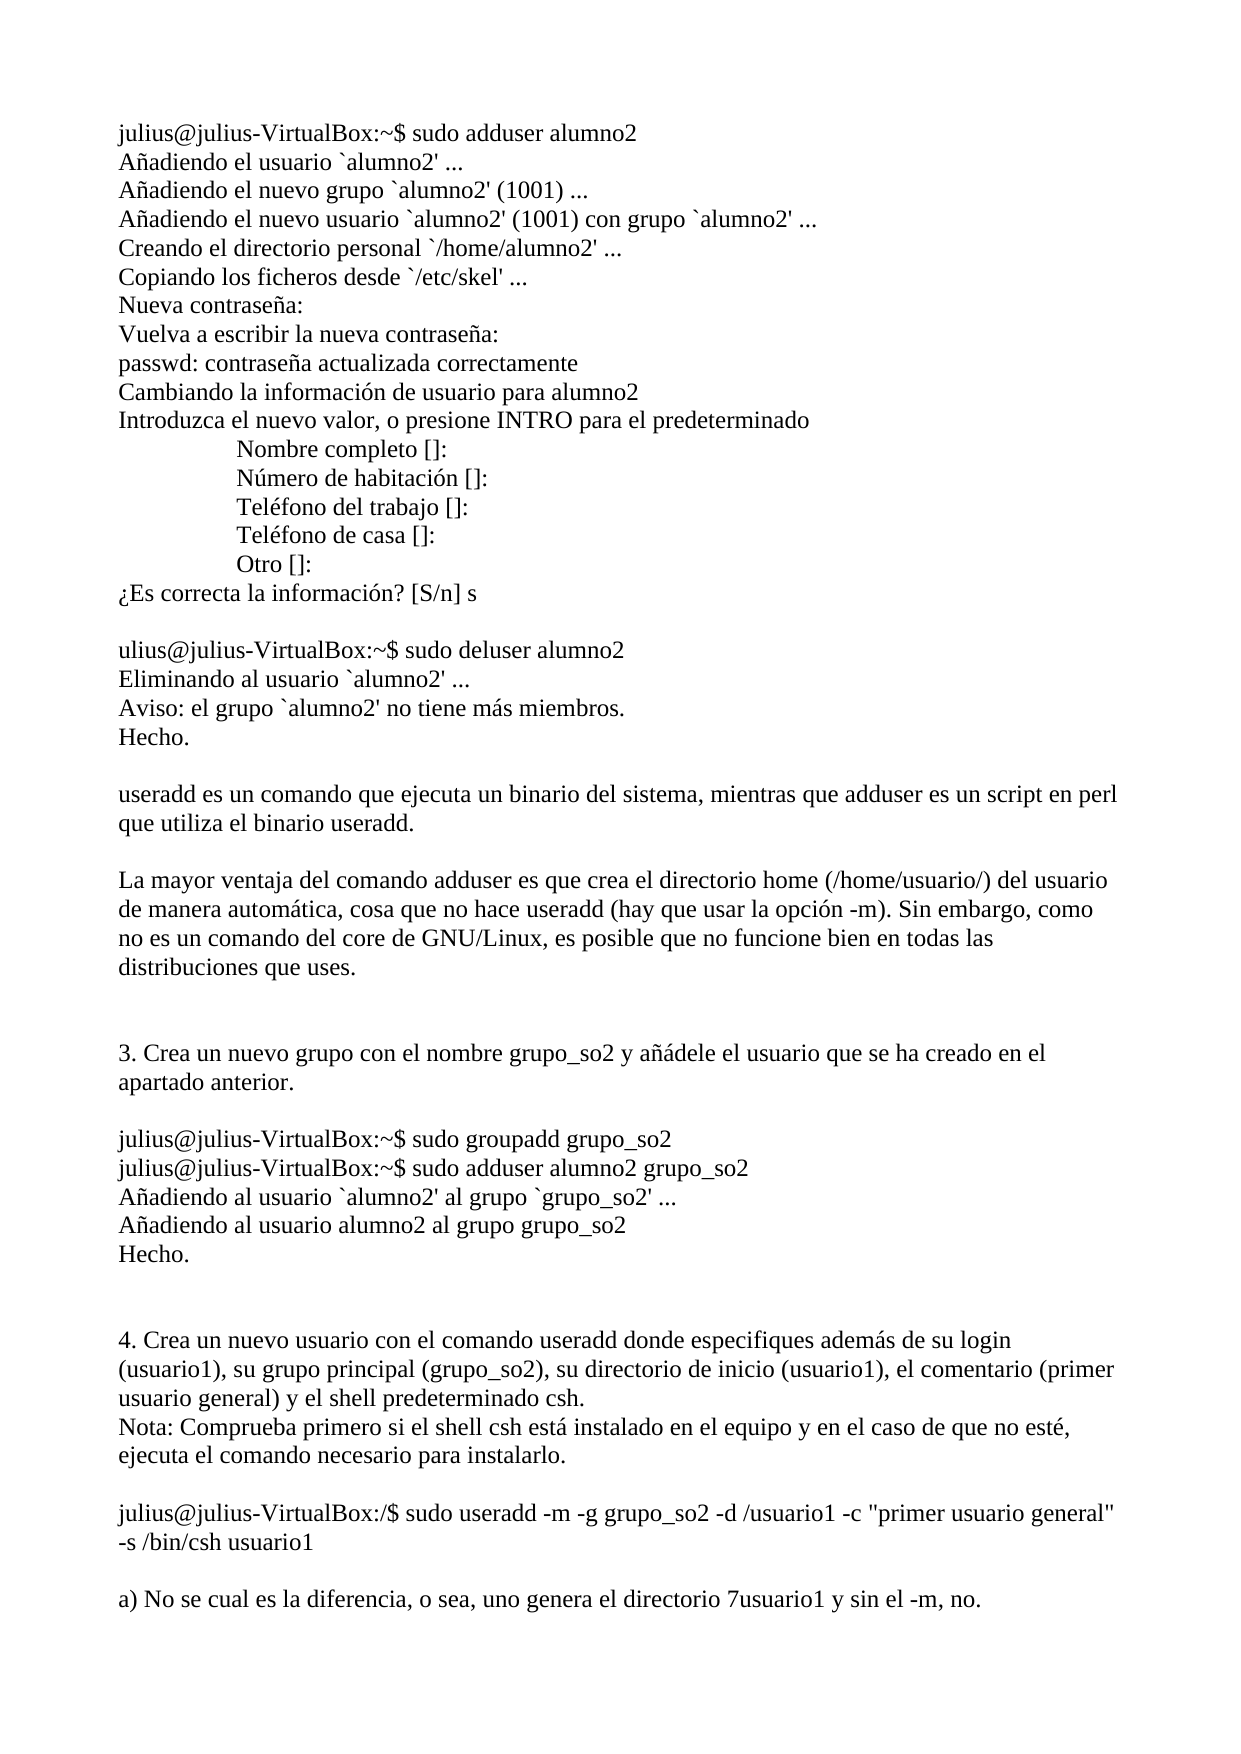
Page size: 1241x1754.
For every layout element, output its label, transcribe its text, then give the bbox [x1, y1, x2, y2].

text julius@julius-VirtualBox:~$ sudo adduser alumno2 Añadiendo el usuario `alumno2' ... Añadiendo el nuevo grupo `alumno2' (1001) ... Añadiendo el nuevo usuario `alumno2' (1001) con grupo `alumno2' ... Creando el directorio personal `/home/alumno2' ... Copiando los ficheros desde `/etc/skel' ... Nueva contraseña: Vuelva a escribir la nueva contraseña: passwd: contraseña actualizada correctamente Cambiando la información de usuario para alumno2 Introduzca el nuevo valor, o presione INTRO para el predeterminado Nombre completo []: Número de habitación []: Teléfono del trabajo []: Teléfono de casa []: Otro []: ¿Es correcta la información? [S/n] s ulius@julius-VirtualBox:~$ sudo deluser alumno2 Eliminando al usuario `alumno2' ... Aviso: el grupo `alumno2' no tiene más miembros. Hecho. useradd es un comando que ejecuta un binario del sistema, mientras que adduser es un script en perl que utiliza el binario useradd. La mayor ventaja del comando adduser es que crea el directorio home (/home/usuario/) del usuario de manera automática, cosa que no hace useradd (hay que usar la opción -m). Sin embargo, como no es un comando del core de GNU/Linux, es posible que no funcione bien en todas las distribuciones que uses. 3. Crea un nuevo grupo con el nombre grupo_so2 y añádele el usuario que se ha creado en el apartado anterior. julius@julius-VirtualBox:~$ sudo groupadd grupo_so2 julius@julius-VirtualBox:~$ sudo adduser alumno2 grupo_so2 Añadiendo al usuario `alumno2' al grupo `grupo_so2' ... Añadiendo al usuario alumno2 al grupo grupo_so2 Hecho. 4. Crea un nuevo usuario con el comando useradd donde especifiques además de su login (usuario1), su grupo principal (grupo_so2), su directorio de inicio (usuario1), el comentario (primer usuario general) y el shell predeterminado csh. Nota: Comprueba primero si el shell csh está instalado en el equipo y en el caso de que no esté, ejecuta el comando necesario para instalarlo. julius@julius-VirtualBox:/$ sudo useradd -m -g grupo_so2 -d /usuario1 -c "primer usuario general" -s /bin/csh usuario1 a) No se cual es la diferencia, o sea, uno genera el directorio 7usuario1 y sin el -m, no. [118, 118, 1122, 1613]
